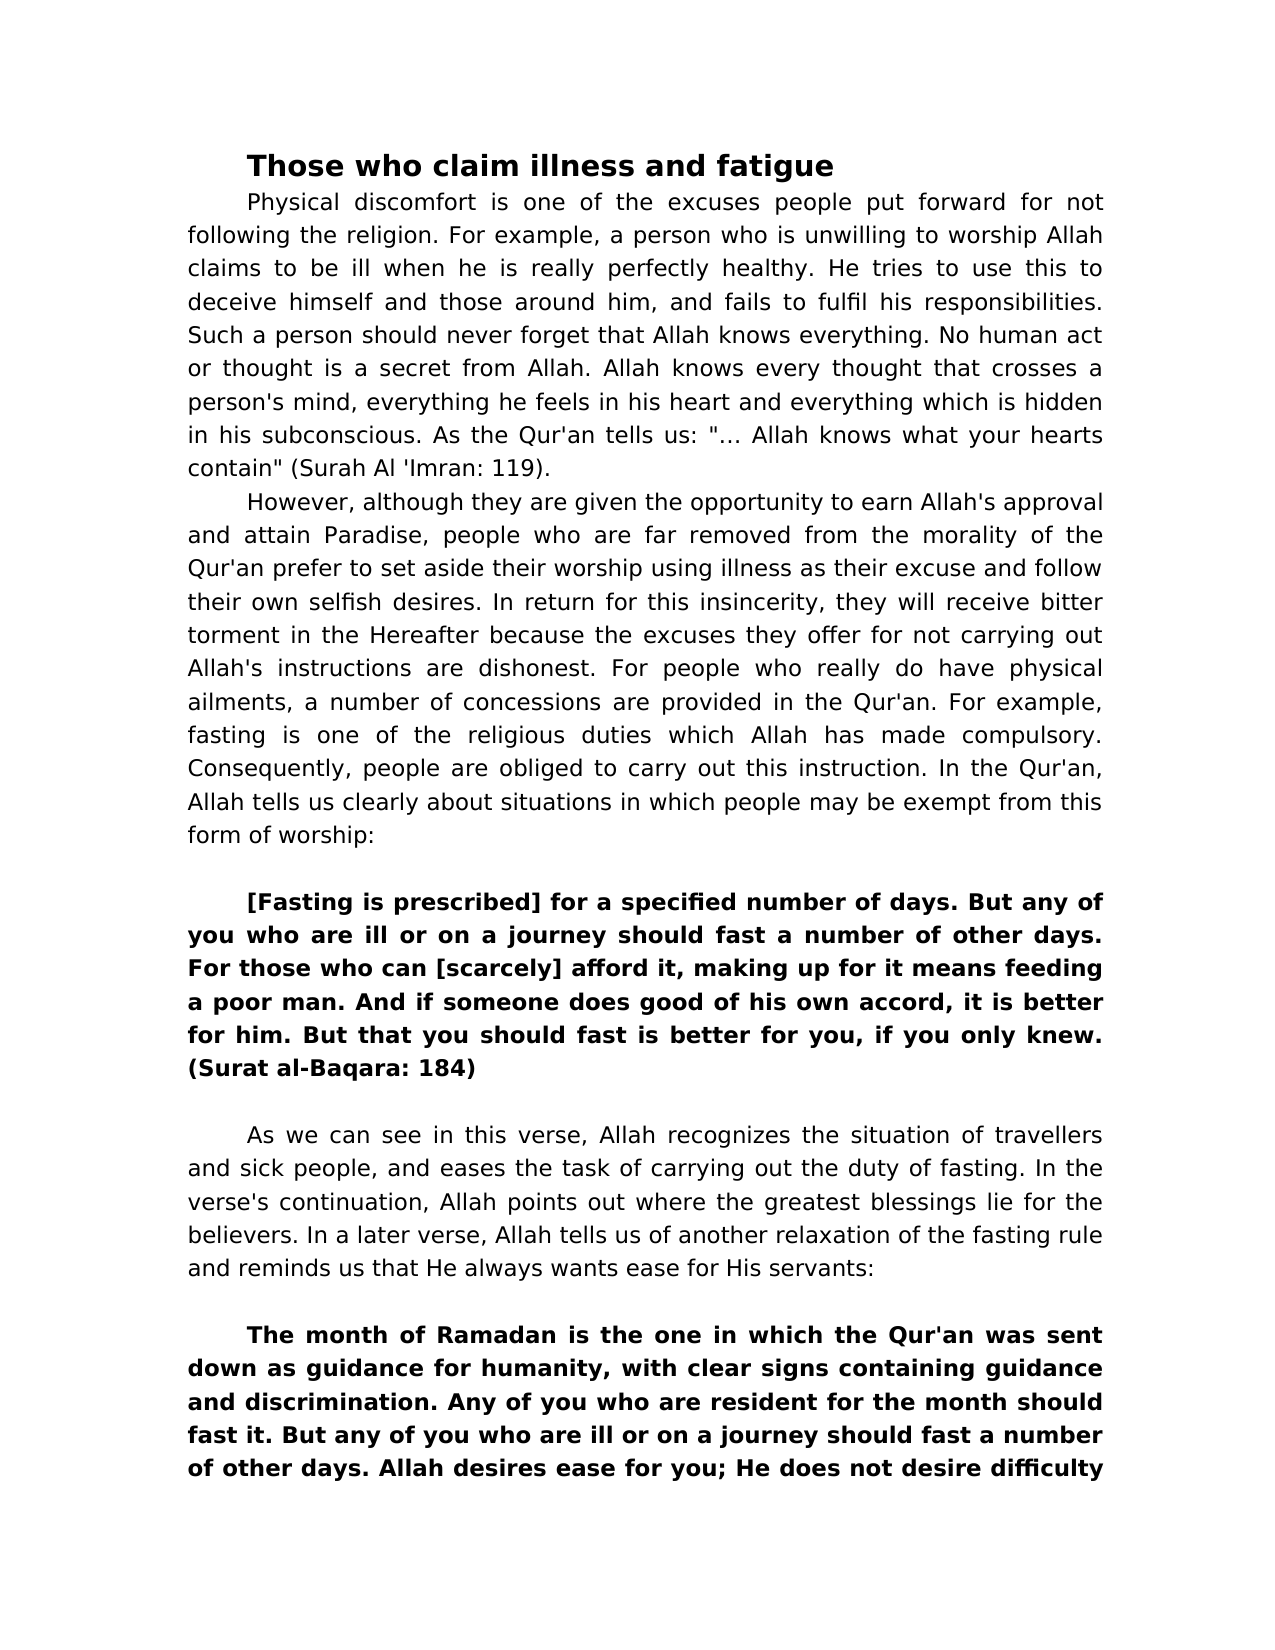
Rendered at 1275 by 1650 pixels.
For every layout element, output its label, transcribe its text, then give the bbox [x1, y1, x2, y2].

text However, although they are given the opportunity to earn Allah's approval and attain Paradise, people who are far removed from the morality of the Qur'an prefer to set aside their worship using illness as their excuse and follow their own selfish desires. In return for this insincerity, they will receive bitter torment in the Hereafter because the excuses they offer for not carrying out Allah's instructions are dishonest. For people who really do have physical ailments, a number of concessions are provided in the Qur'an. For example, fasting is one of the religious duties which Allah has made compulsory. Consequently, people are obliged to carry out this instruction. In the Qur'an, Allah tells us clearly about situations in which people may be exempt from this form of worship: [187, 483, 1104, 850]
subtitle Those who claim illness and fatigue [187, 150, 1104, 183]
text As we can see in this verse, Allah recognizes the situation of travellers and sick people, and eases the task of carrying out the duty of fasting. In the verse's continuation, Allah points out where the greatest blessings lie for the believers. In a later verse, Allah tells us of another relaxation of the fasting rule and reminds us that He always wants ease for His servants: [187, 1117, 1104, 1283]
text Physical discomfort is one of the excuses people put forward for not following the religion. For example, a person who is unwilling to worship Allah claims to be ill when he is really perfectly healthy. He tries to use this to deceive himself and those around him, and fails to fulfil his responsibilities. Such a person should never forget that Allah knows everything. No human act or thought is a secret from Allah. Allah knows every thought that crosses a person's mind, everything he feels in his heart and everything which is hidden in his subconscious. As the Qur'an tells us: "… Allah knows what your hearts contain" (Surah Al 'Imran: 119). [187, 183, 1104, 483]
text The month of Ramadan is the one in which the Qur'an was sent down as guidance for humanity, with clear signs containing guidance and discrimination. Any of you who are resident for the month should fast it. But any of you who are ill or on a journey should fast a number of other days. Allah desires ease for you; He does not desire difficulty [187, 1317, 1104, 1483]
text [Fasting is prescribed] for a specified number of days. But any of you who are ill or on a journey should fast a number of other days. For those who can [scarcely] afford it, making up for it means feeding a poor man. And if someone does good of his own accord, it is better for him. But that you should fast is better for you, if you only knew. (Surat al-Baqara: 184) [187, 883, 1104, 1083]
